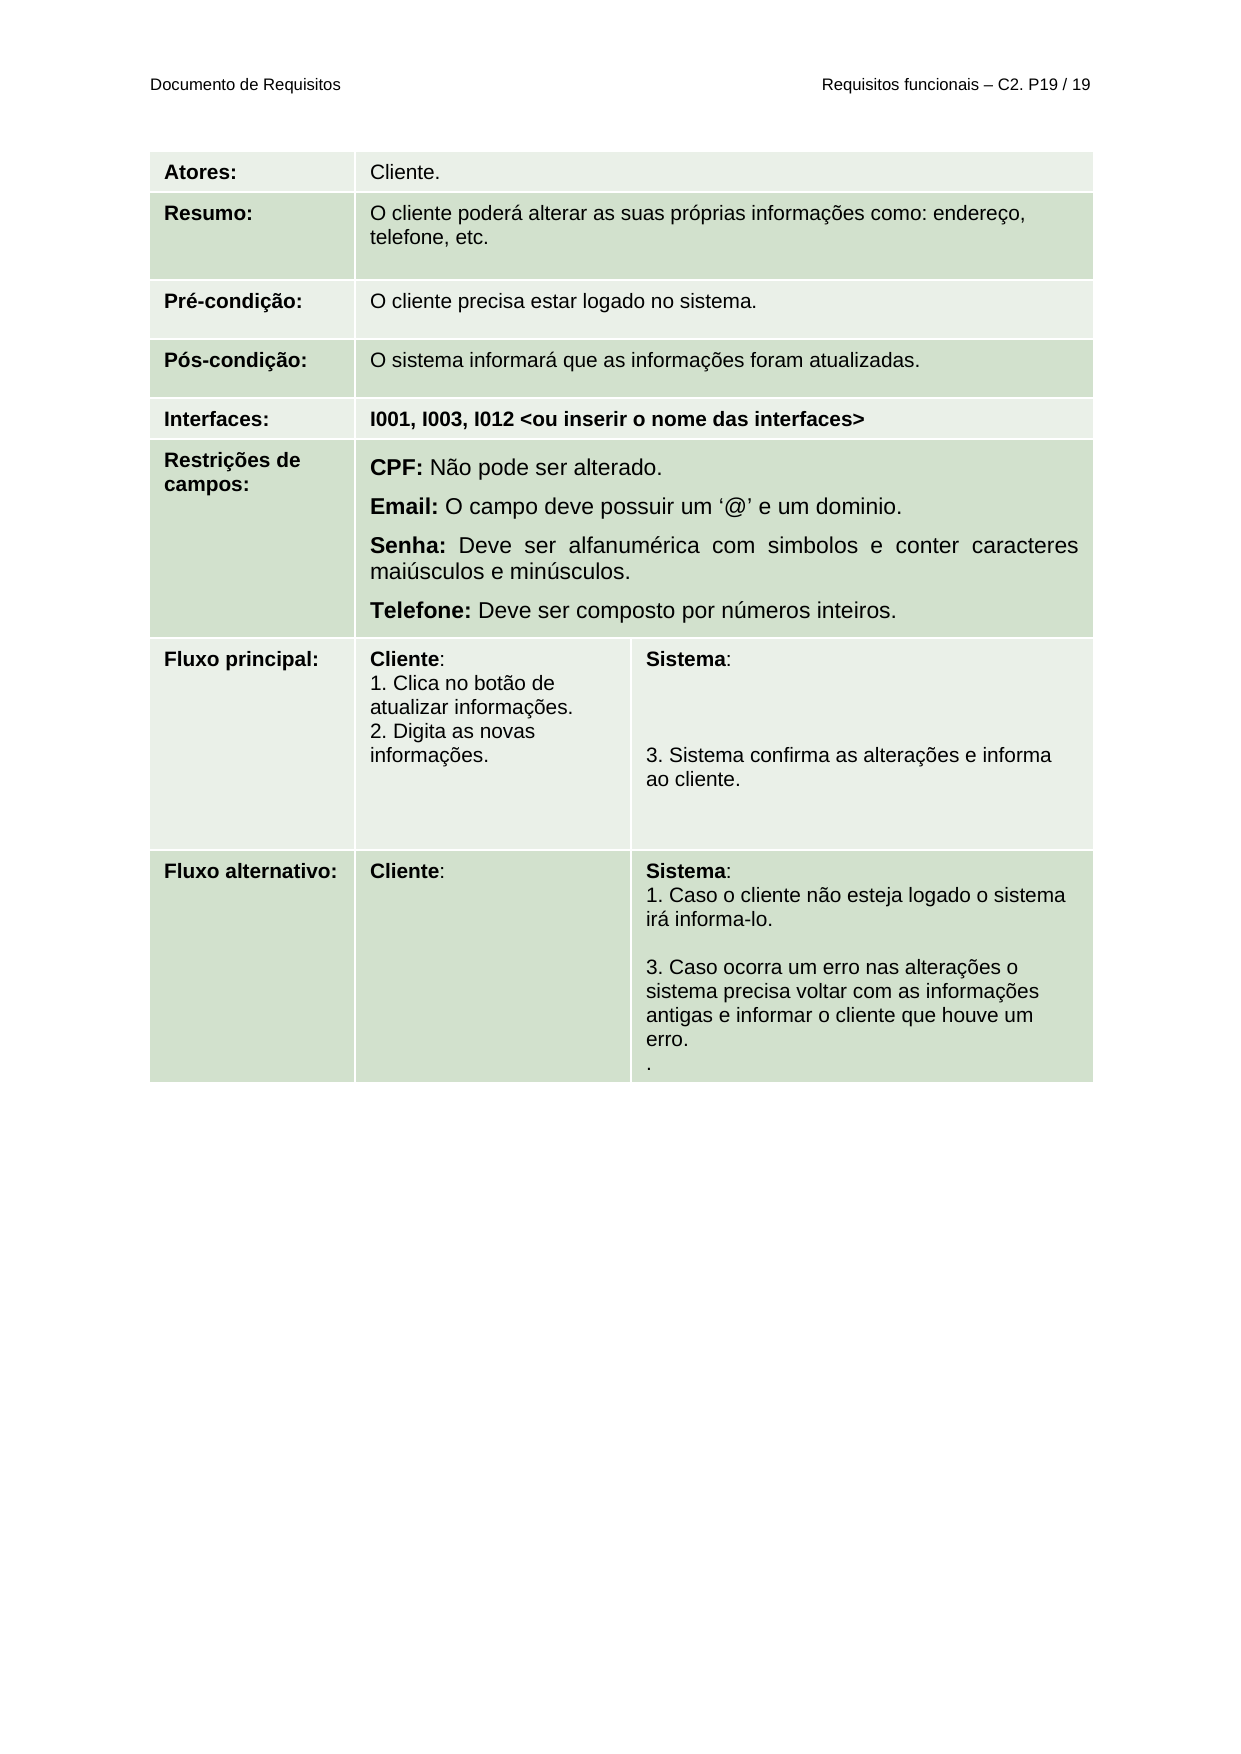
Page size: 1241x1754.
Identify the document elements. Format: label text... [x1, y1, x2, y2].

table_cell Sistema: 3. Sistema confirma as alterações e informa ao cliente. [632, 639, 1093, 849]
table_cell Cliente: 1. Clica no botão de atualizar informações. 2. Digita as novas informações. [356, 639, 630, 849]
table_cell Resumo: [150, 193, 354, 279]
table_cell Cliente. [356, 152, 1093, 191]
table_cell Atores: [150, 152, 354, 191]
table_cell O sistema informará que as informações foram atualizadas. [356, 340, 1093, 397]
table_cell Interfaces: [150, 399, 354, 438]
table_cell Fluxo alternativo: [150, 851, 354, 1082]
table_cell I001, I003, I012 <ou inserir o nome das interfaces> [356, 399, 1093, 438]
table_cell Sistema: 1. Caso o cliente não esteja logado o sistema irá informa-lo. 3. Caso ocorra um erro nas alterações o sistema precisa voltar com as informações antigas e informar o cliente que houve um erro. . [632, 851, 1093, 1082]
table_cell Pós-condição: [150, 340, 354, 397]
table_cell Fluxo principal: [150, 639, 354, 849]
table_cell O cliente poderá alterar as suas próprias informações como: endereço, telefone, etc. [356, 193, 1093, 279]
table_cell Cliente: [356, 851, 630, 1082]
table_cell O cliente precisa estar logado no sistema. [356, 281, 1093, 338]
table_cell Pré-condição: [150, 281, 354, 338]
table_cell Restrições de campos: [150, 440, 354, 637]
table_cell CPF: Não pode ser alterado. Email: O campo deve possuir um ‘@’ e um dominio. Senha: Deve ser alfanumérica com simbolos e conter caracteres maiúsculos e minúsculos. Telefone: Deve ser composto por números inteiros. [356, 440, 1093, 637]
